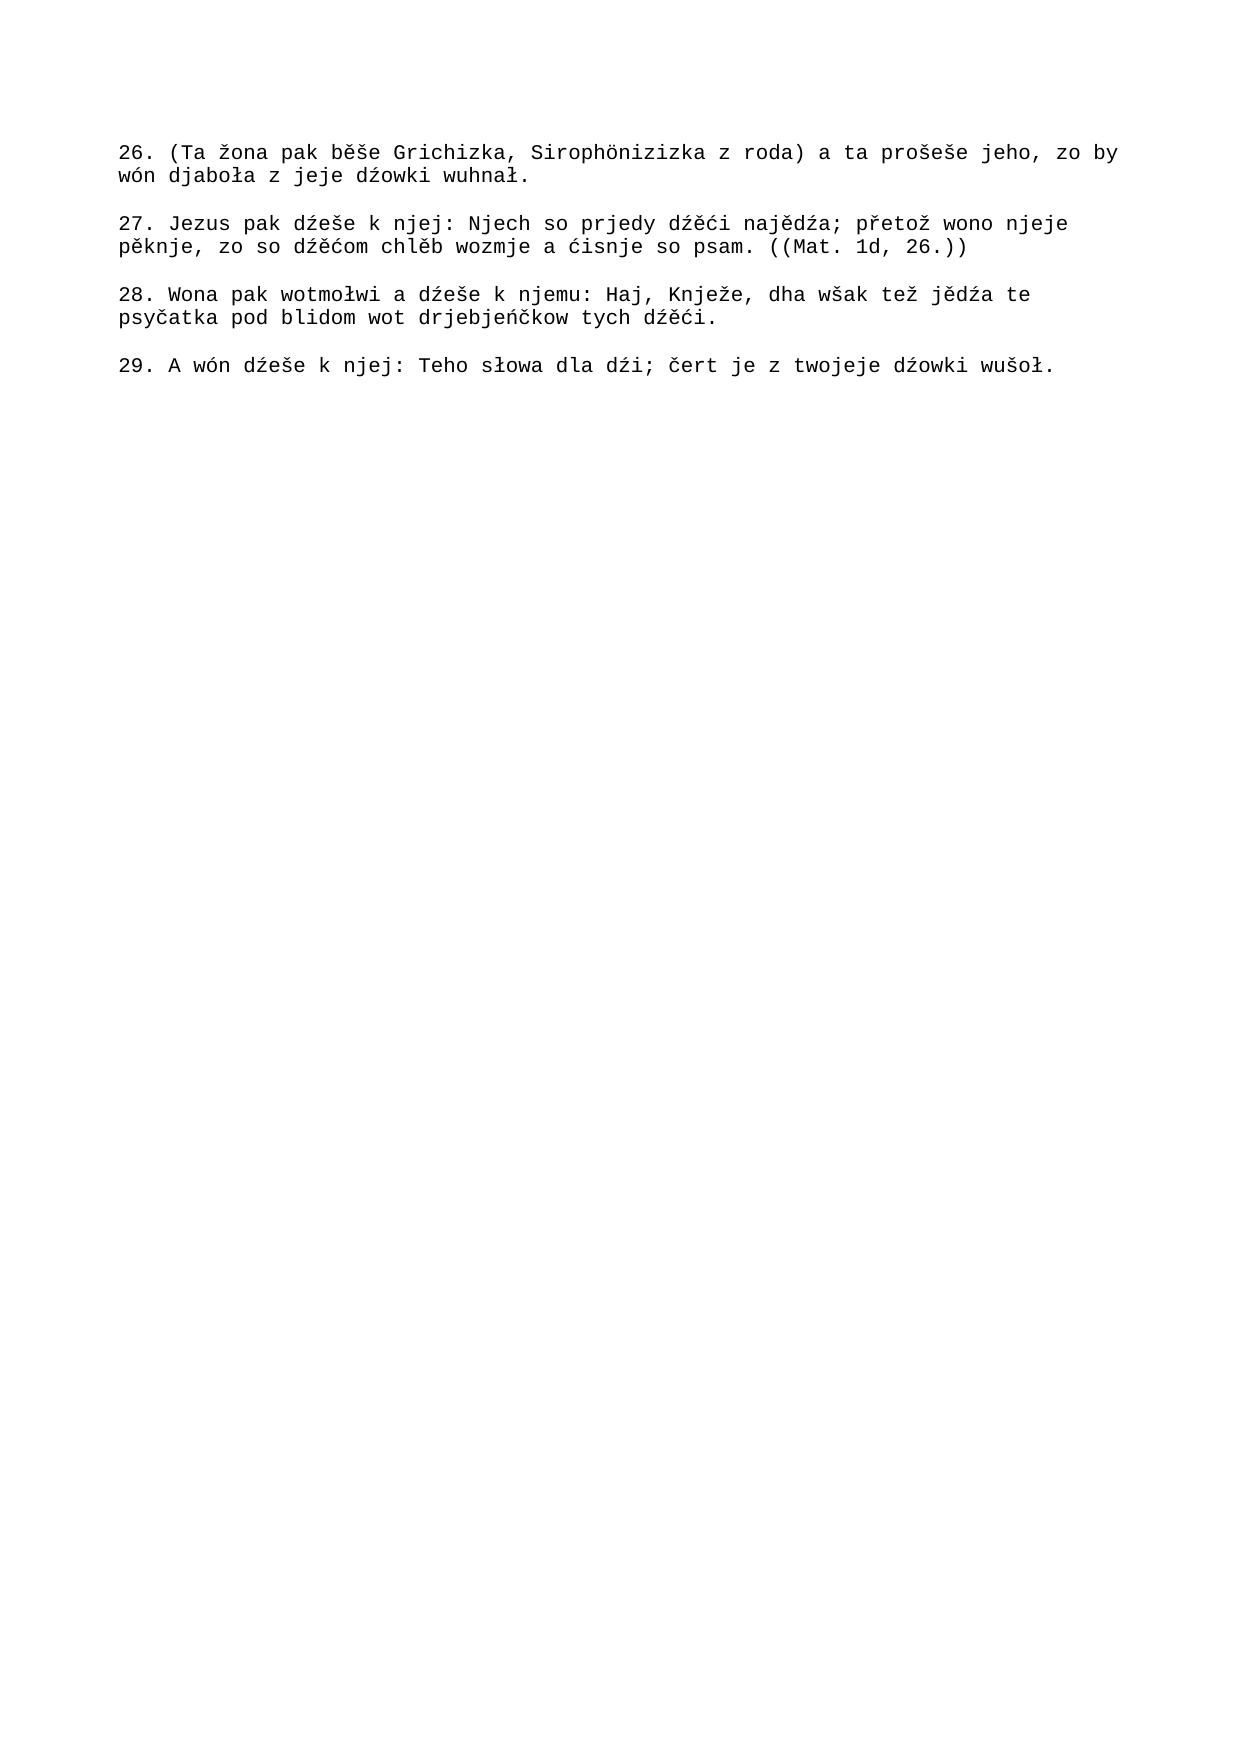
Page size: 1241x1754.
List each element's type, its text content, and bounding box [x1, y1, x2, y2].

text 29. A wón dźeše k njej: Teho słowa dla dźi; čert je z twojeje dźowki wušoł. [118, 354, 1122, 378]
text 26. (Ta žona pak běše Grichizka, Sirophönizizka z roda) a ta prošeše jeho, zo by wón djaboła z jeje dźowki wuhnał. [118, 142, 1122, 189]
text 28. Wona pak wotmołwi a dźeše k njemu: Haj, Knježe, dha wšak tež jědźa te psyčatka pod blidom wot drjebjeńčkow tych dźěći. [118, 284, 1122, 331]
text 27. Jezus pak dźeše k njej: Njech so prjedy dźěći najědźa; přetož wono njeje pěknje, zo so dźěćom chlěb wozmje a ćisnje so psam. ((Mat. 1d, 26.)) [118, 213, 1122, 260]
